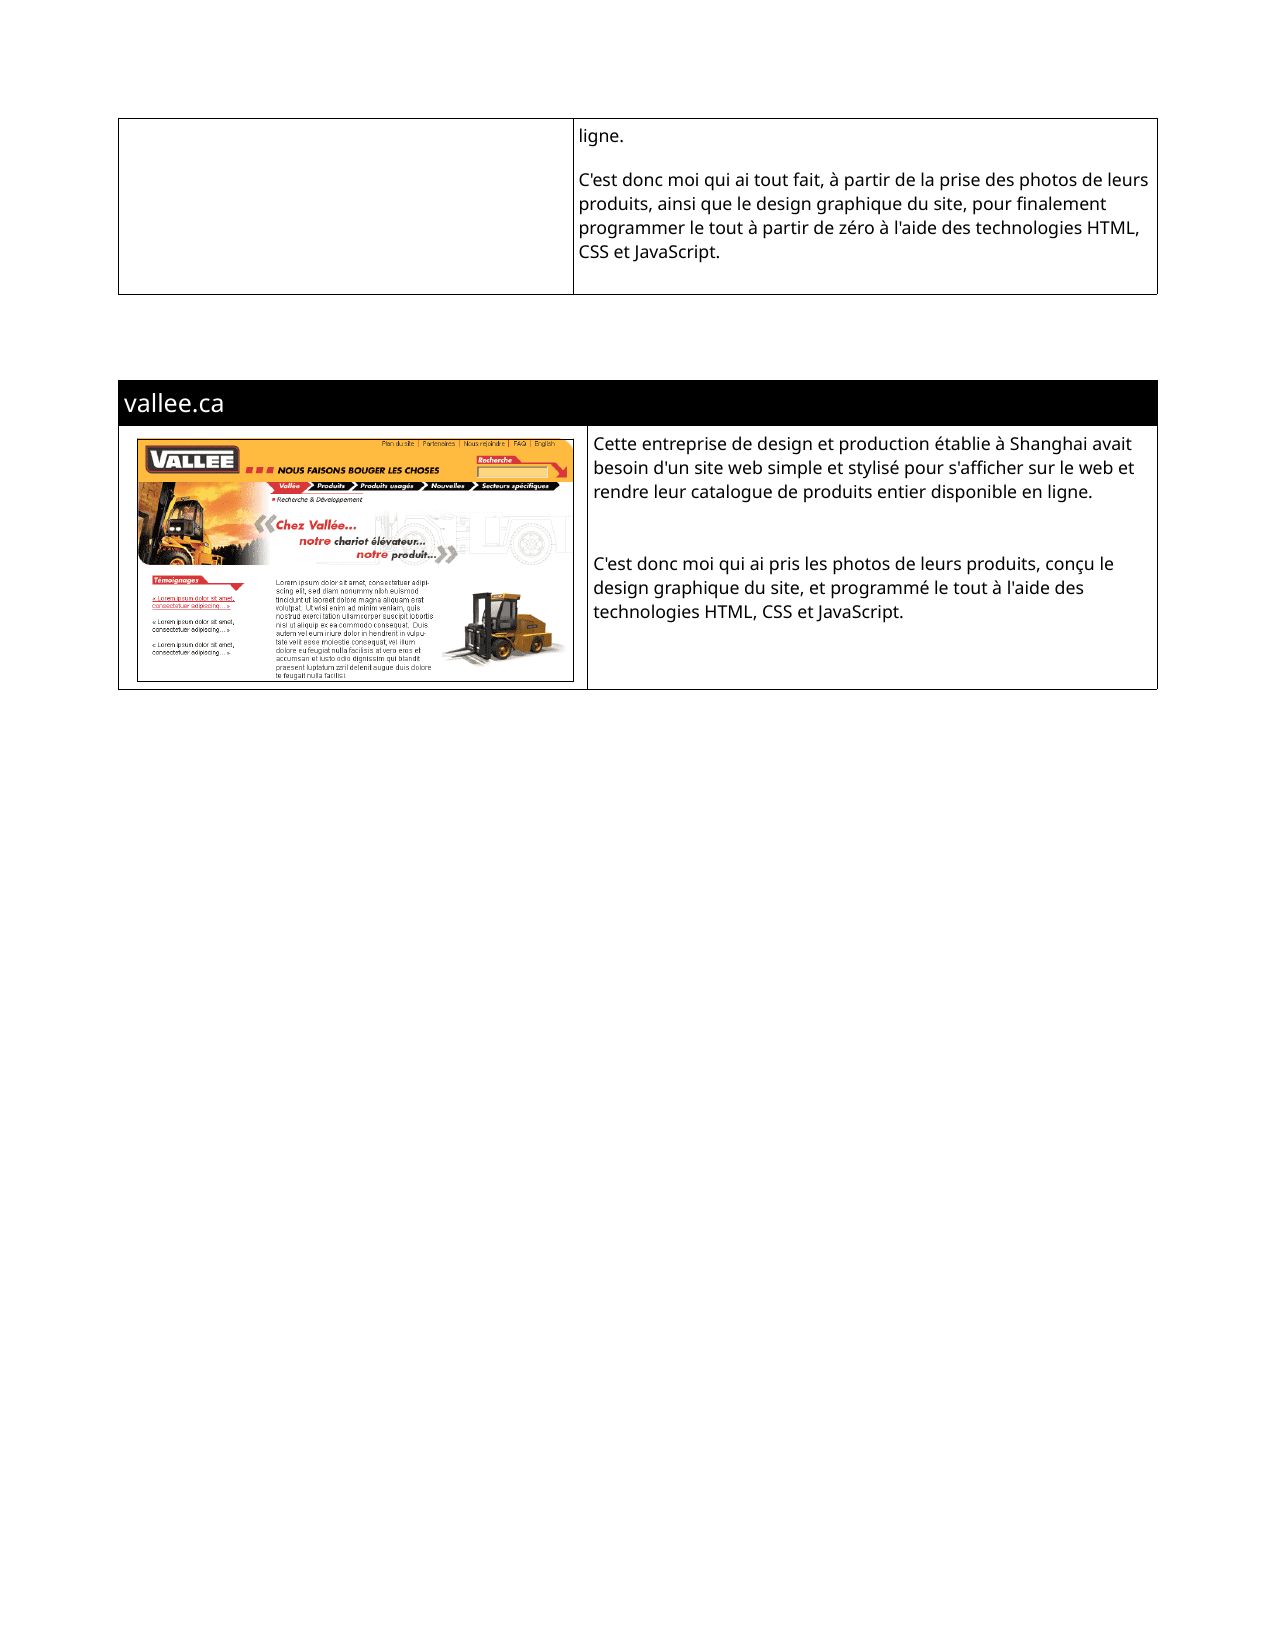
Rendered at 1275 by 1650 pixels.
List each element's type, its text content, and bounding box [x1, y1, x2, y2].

picture [138, 440, 573, 681]
table_header [588, 381, 1157, 425]
table_cell [119, 426, 587, 689]
table_cell ligne. C'est donc moi qui ai tout fait, à partir de la prise des photos de leurs produits, ainsi que le design graphique du site, pour finalement programmer le tout à partir de zéro à l'aide des technologies HTML, CSS et JavaScript. [574, 119, 1157, 293]
table_cell [119, 119, 573, 293]
table_header vallee.ca [119, 381, 587, 425]
table_cell Cette entreprise de design et production établie à Shanghai avait besoin d'un site web simple et stylisé pour s'afficher sur le web et rendre leur catalogue de produits entier disponible en ligne. C'est donc moi qui ai pris les photos de leurs produits, conçu le design graphique du site, et programmé le tout à l'aide des technologies HTML, CSS et JavaScript. [588, 426, 1157, 689]
